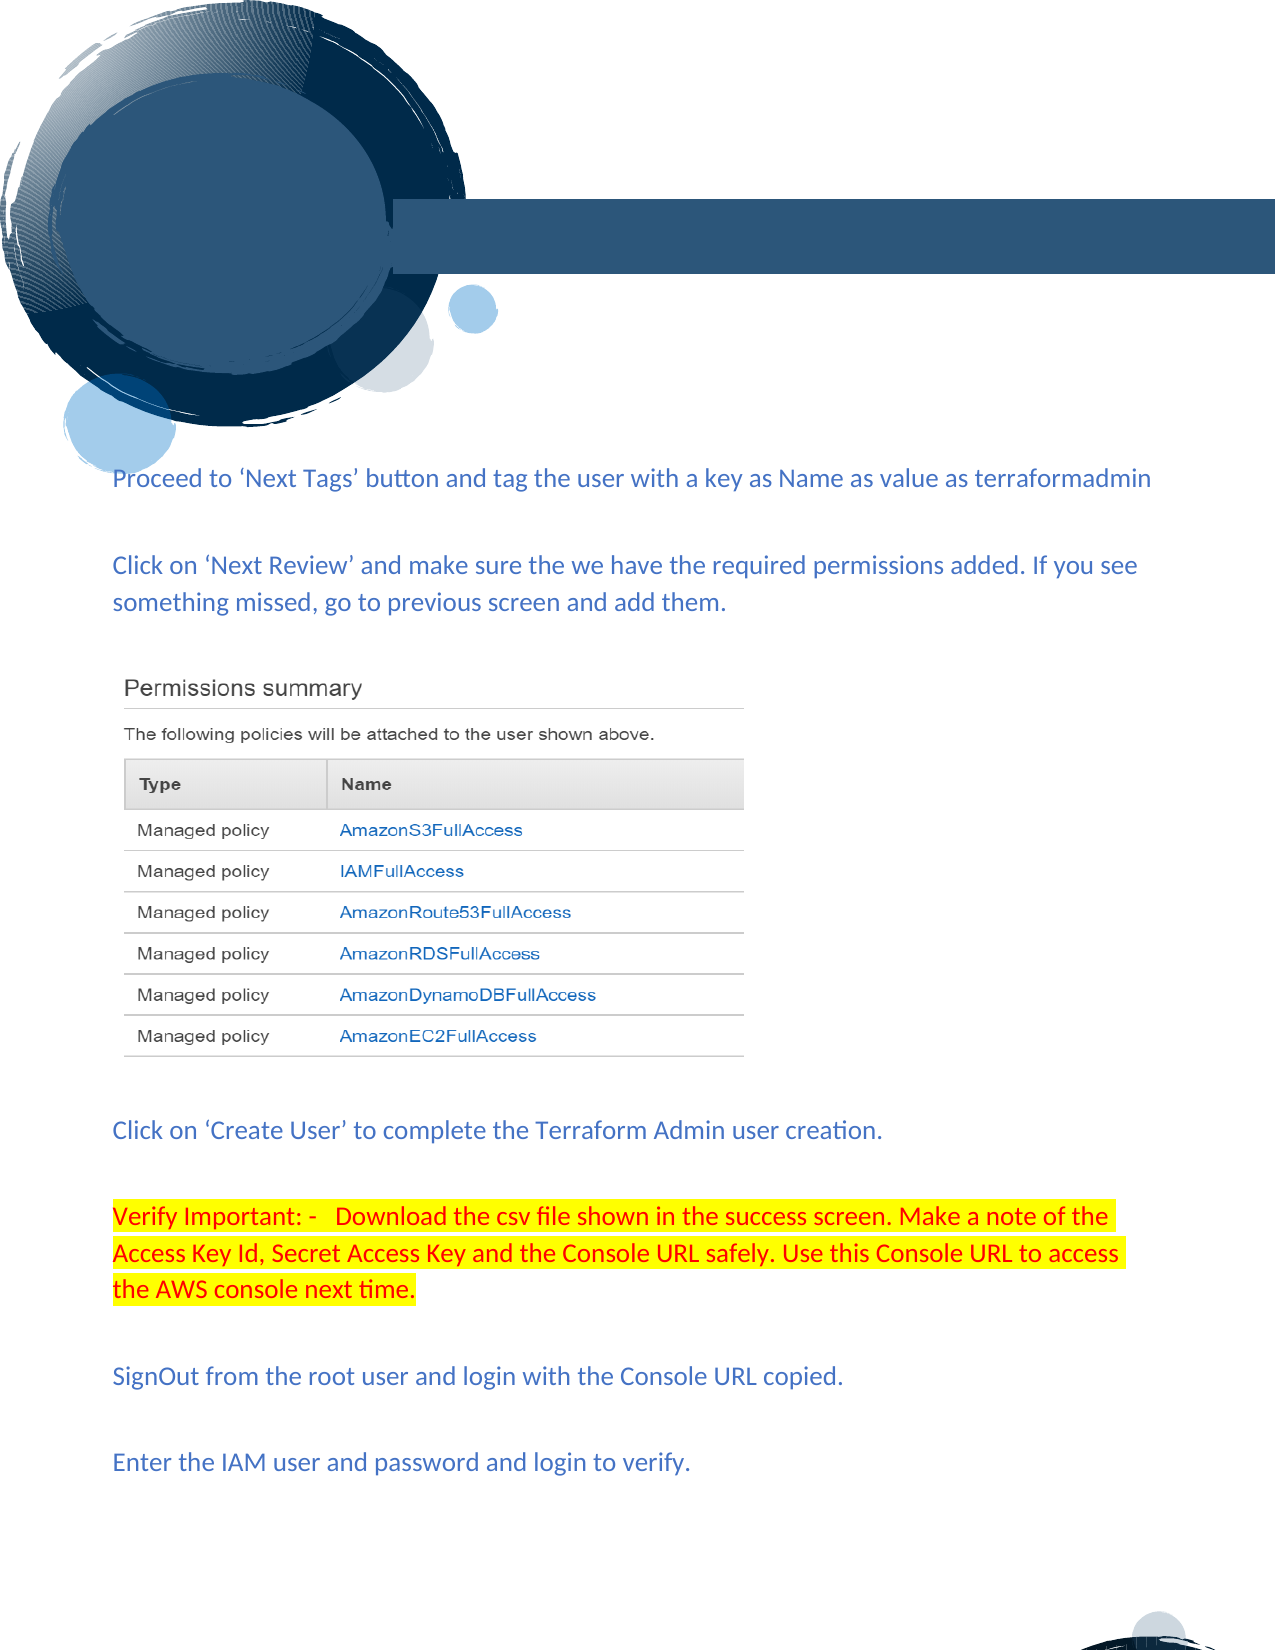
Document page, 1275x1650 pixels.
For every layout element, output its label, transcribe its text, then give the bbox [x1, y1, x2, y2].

text Verify Important: - Download the csv file shown in the success screen. Make a note of the Access Key Id, Secret Access Key and the Console URL safely. Use this Console URL to access the AWS console next time. [112, 1199, 1162, 1306]
text SignOut from the root user and login with the Console URL copied. [112, 1359, 1162, 1392]
text Click on ‘Create User’ to complete the Terraform Admin user creation. [112, 1113, 1162, 1146]
text Proceed to ‘Next Tags’ button and tag the user with a key as Name as value as terraformadmin [112, 462, 1162, 494]
text Enter the IAM user and password and login to verify. [112, 1446, 1162, 1479]
text Click on ‘Next Review’ and make sure the we have the required permissions added. If you see something missed, go to previous screen and add them. [112, 548, 1162, 618]
